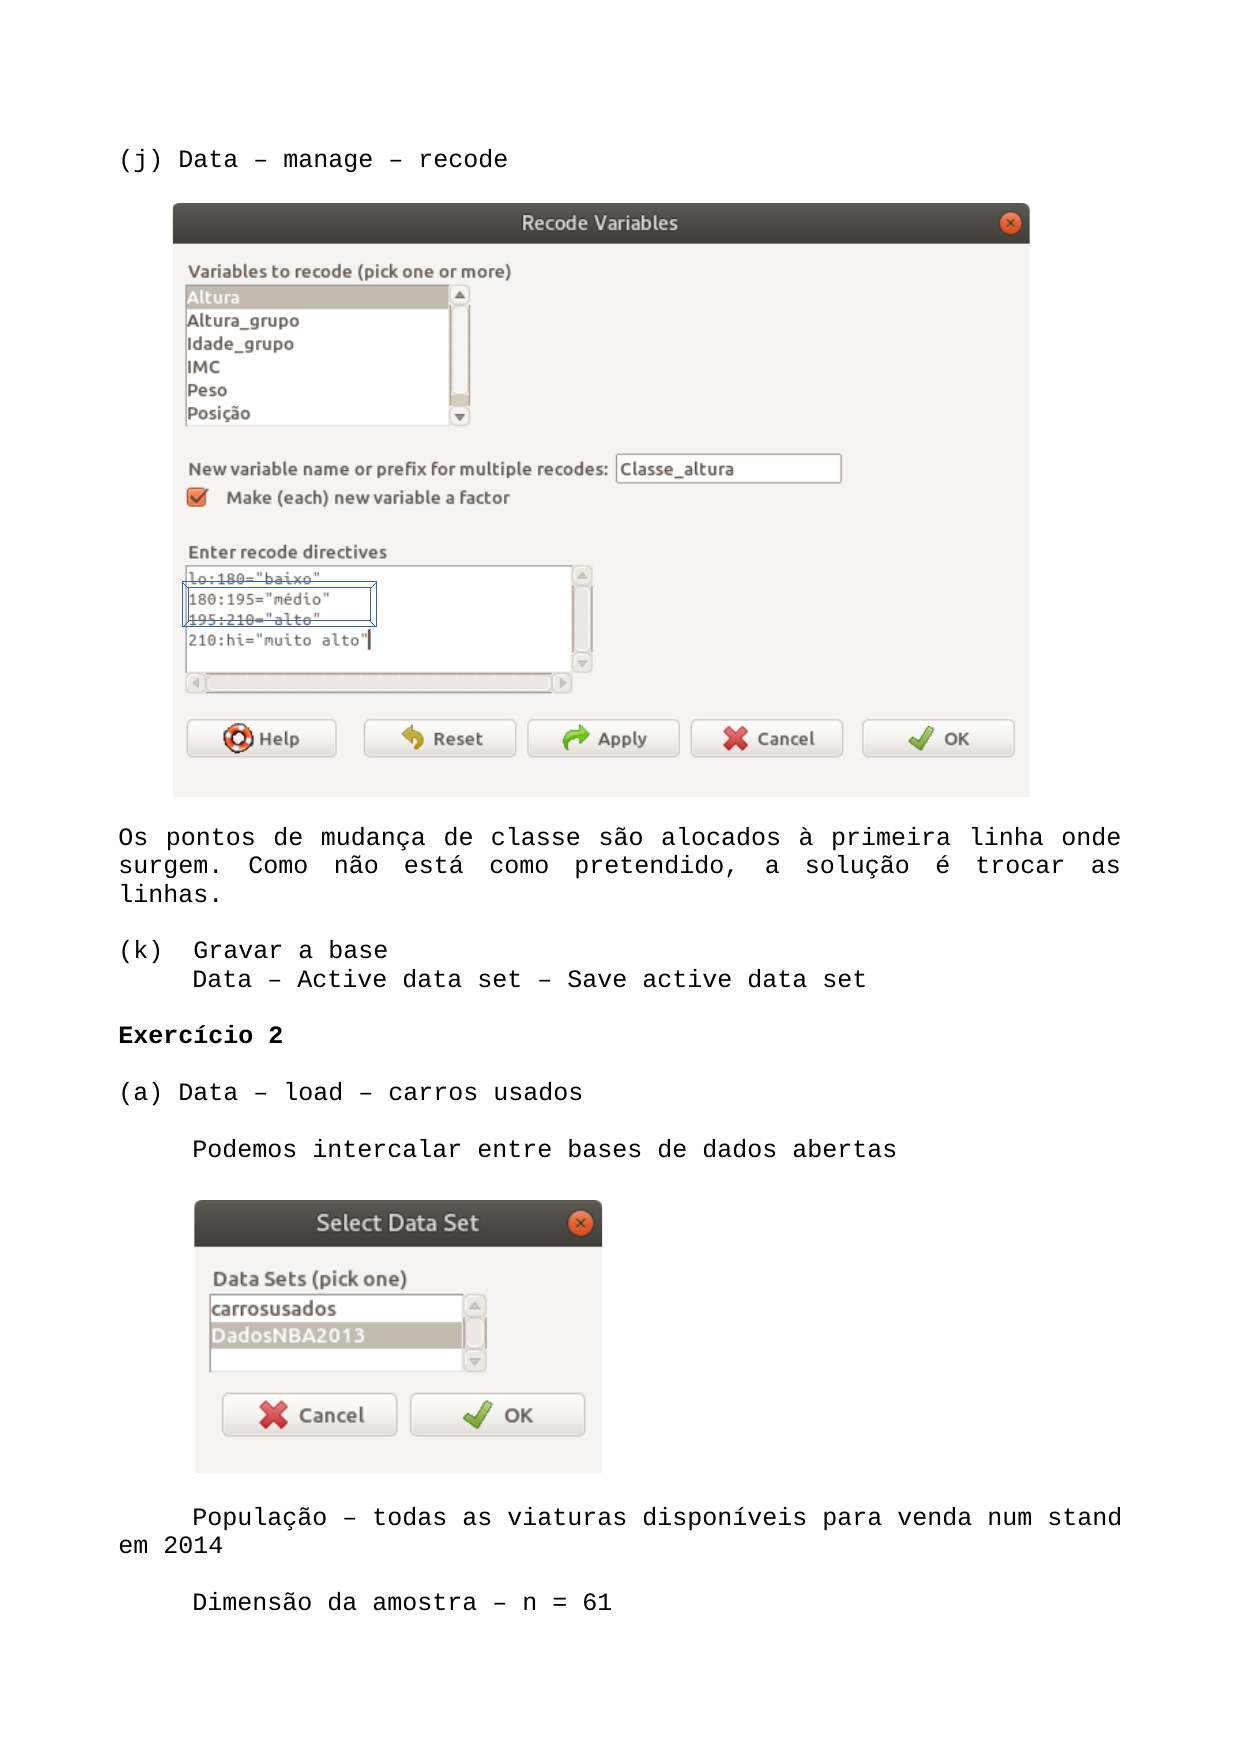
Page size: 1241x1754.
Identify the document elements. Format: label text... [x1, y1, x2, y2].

text (k) Gravar a base [118, 938, 1122, 966]
text População – todas as viaturas disponíveis para venda num stand em 2014 [118, 1505, 1122, 1561]
text (a) Data – load – carros usados [118, 1080, 1122, 1108]
picture [194, 1200, 603, 1473]
text Dimensão da amostra – n = 61 [118, 1590, 1122, 1618]
picture [172, 203, 1030, 797]
text Data – Active data set – Save active data set [118, 966, 1122, 995]
text Exercício 2 [118, 1023, 1122, 1051]
text Podemos intercalar entre bases de dados abertas [118, 1136, 1122, 1165]
text (j) Data – manage – recode [118, 146, 1122, 175]
text Os pontos de mudança de classe são alocados à primeira linha onde surgem. Como não está como pretendido, a solução é trocar as linhas. [118, 825, 1122, 910]
